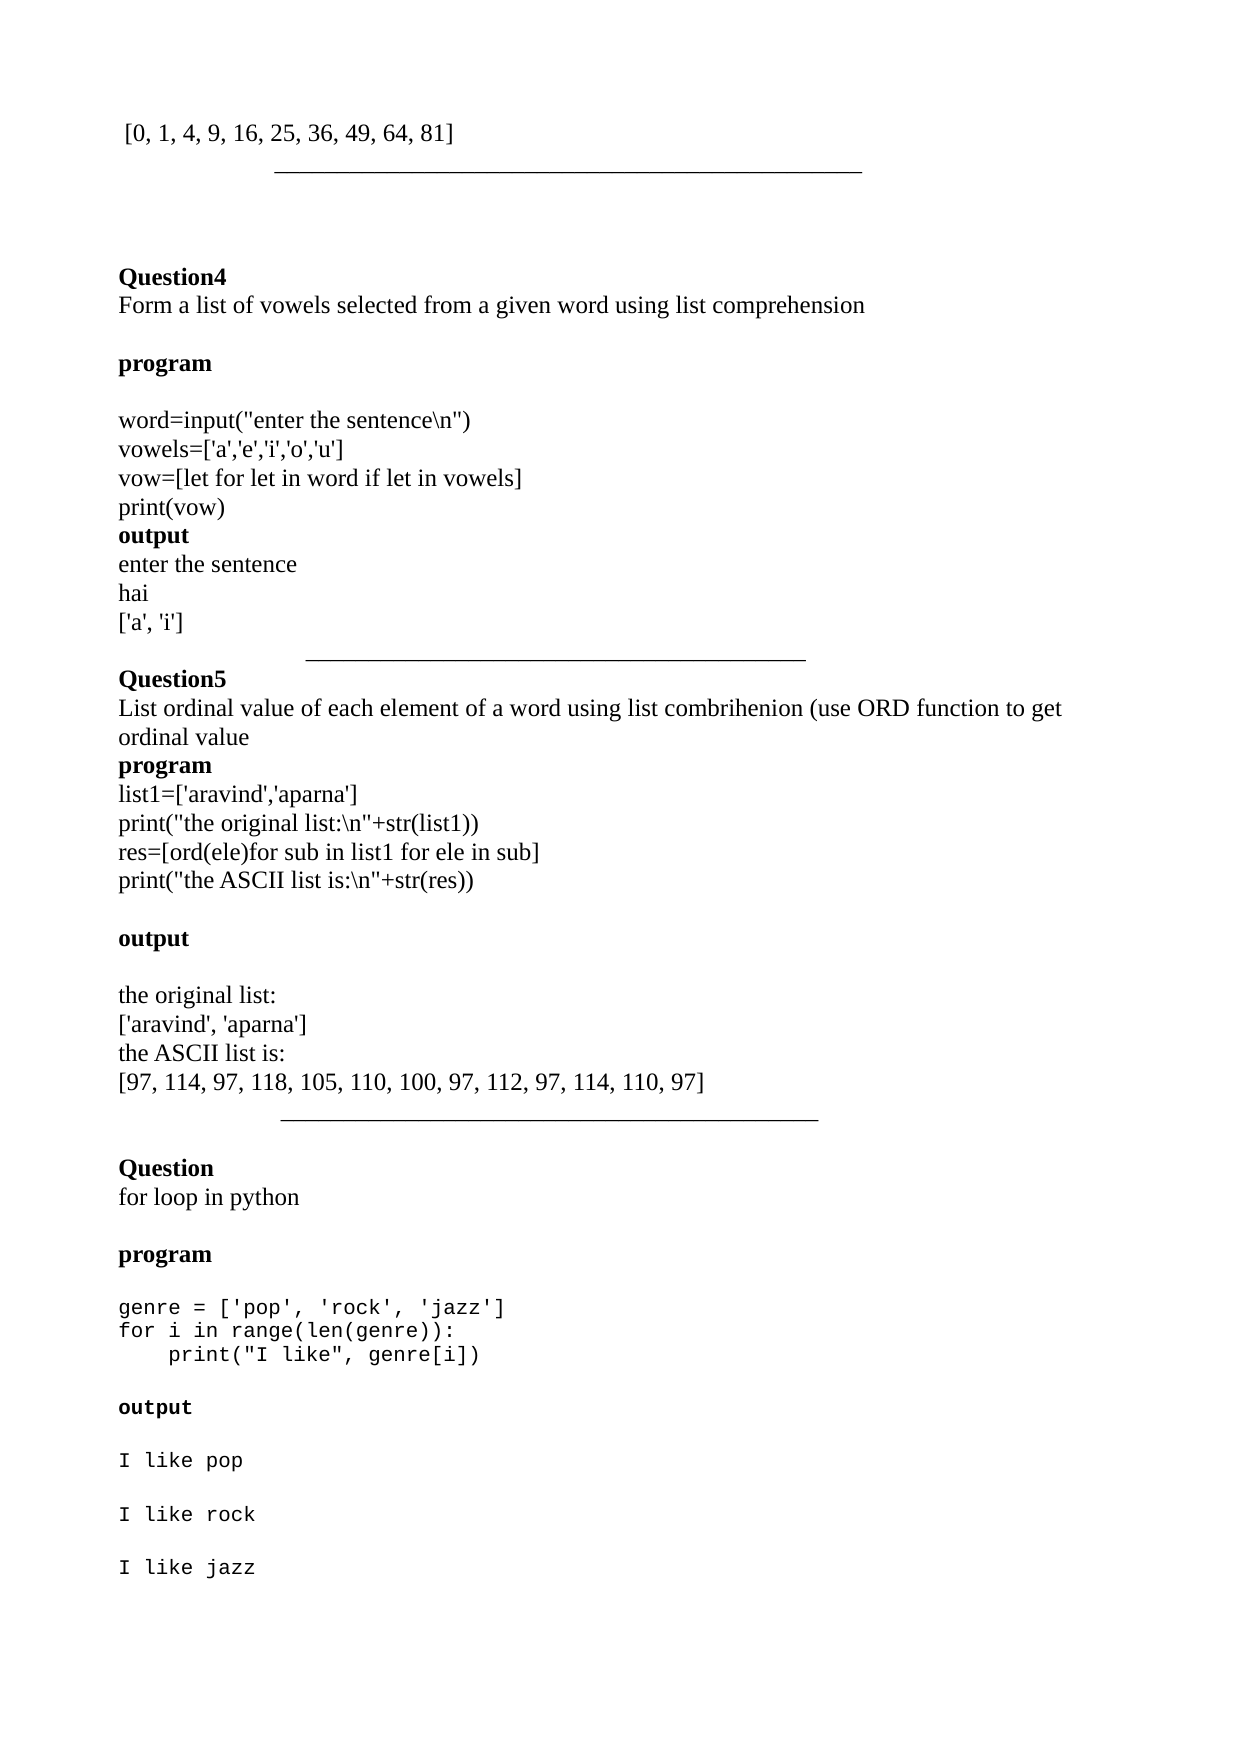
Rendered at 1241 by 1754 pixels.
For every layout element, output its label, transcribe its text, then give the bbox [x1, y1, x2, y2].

text print("the ASCII list is:\n"+str(res)) [118, 866, 1122, 894]
text _______________________________________________ [118, 147, 1122, 176]
text List ordinal value of each element of a word using list combrihenion (use ORD function to get ordinal value [118, 693, 1122, 751]
text ___________________________________________ [118, 1096, 1122, 1124]
text print(vow) [118, 492, 1122, 521]
text output [118, 1397, 1122, 1421]
text output [118, 521, 1122, 549]
text program [118, 751, 1122, 779]
text list1=['aravind','aparna'] [118, 779, 1122, 808]
text [0, 1, 4, 9, 16, 25, 36, 49, 64, 81] [118, 118, 1122, 147]
text genre = ['pop', 'rock', 'jazz'] [118, 1297, 1122, 1321]
text print("I like", genre[i]) [118, 1344, 1122, 1368]
text Question4 [118, 262, 1122, 291]
text the original list: [118, 981, 1122, 1009]
text hai [118, 578, 1122, 607]
text the ASCII list is: [118, 1038, 1122, 1067]
text enter the sentence [118, 549, 1122, 578]
text Question5 [118, 664, 1122, 693]
text word=input("enter the sentence\n") [118, 406, 1122, 434]
text Form a list of vowels selected from a given word using list comprehension [118, 291, 1122, 319]
text I like pop [118, 1450, 1122, 1474]
text ['aravind', 'aparna'] [118, 1009, 1122, 1038]
text output [118, 923, 1122, 952]
text for i in range(len(genre)): [118, 1321, 1122, 1344]
text vowels=['a','e','i','o','u'] [118, 434, 1122, 463]
text program [118, 348, 1122, 377]
text program [118, 1239, 1122, 1268]
text [97, 114, 97, 118, 105, 110, 100, 97, 112, 97, 114, 110, 97] [118, 1067, 1122, 1096]
text vow=[let for let in word if let in vowels] [118, 463, 1122, 492]
text print("the original list:\n"+str(list1)) [118, 808, 1122, 837]
text I like jazz [118, 1557, 1122, 1580]
text I like rock [118, 1503, 1122, 1527]
text res=[ord(ele)for sub in list1 for ele in sub] [118, 837, 1122, 866]
text Question [118, 1153, 1122, 1182]
text ________________________________________ [118, 636, 1122, 664]
text for loop in python [118, 1182, 1122, 1211]
text ['a', 'i'] [118, 607, 1122, 636]
